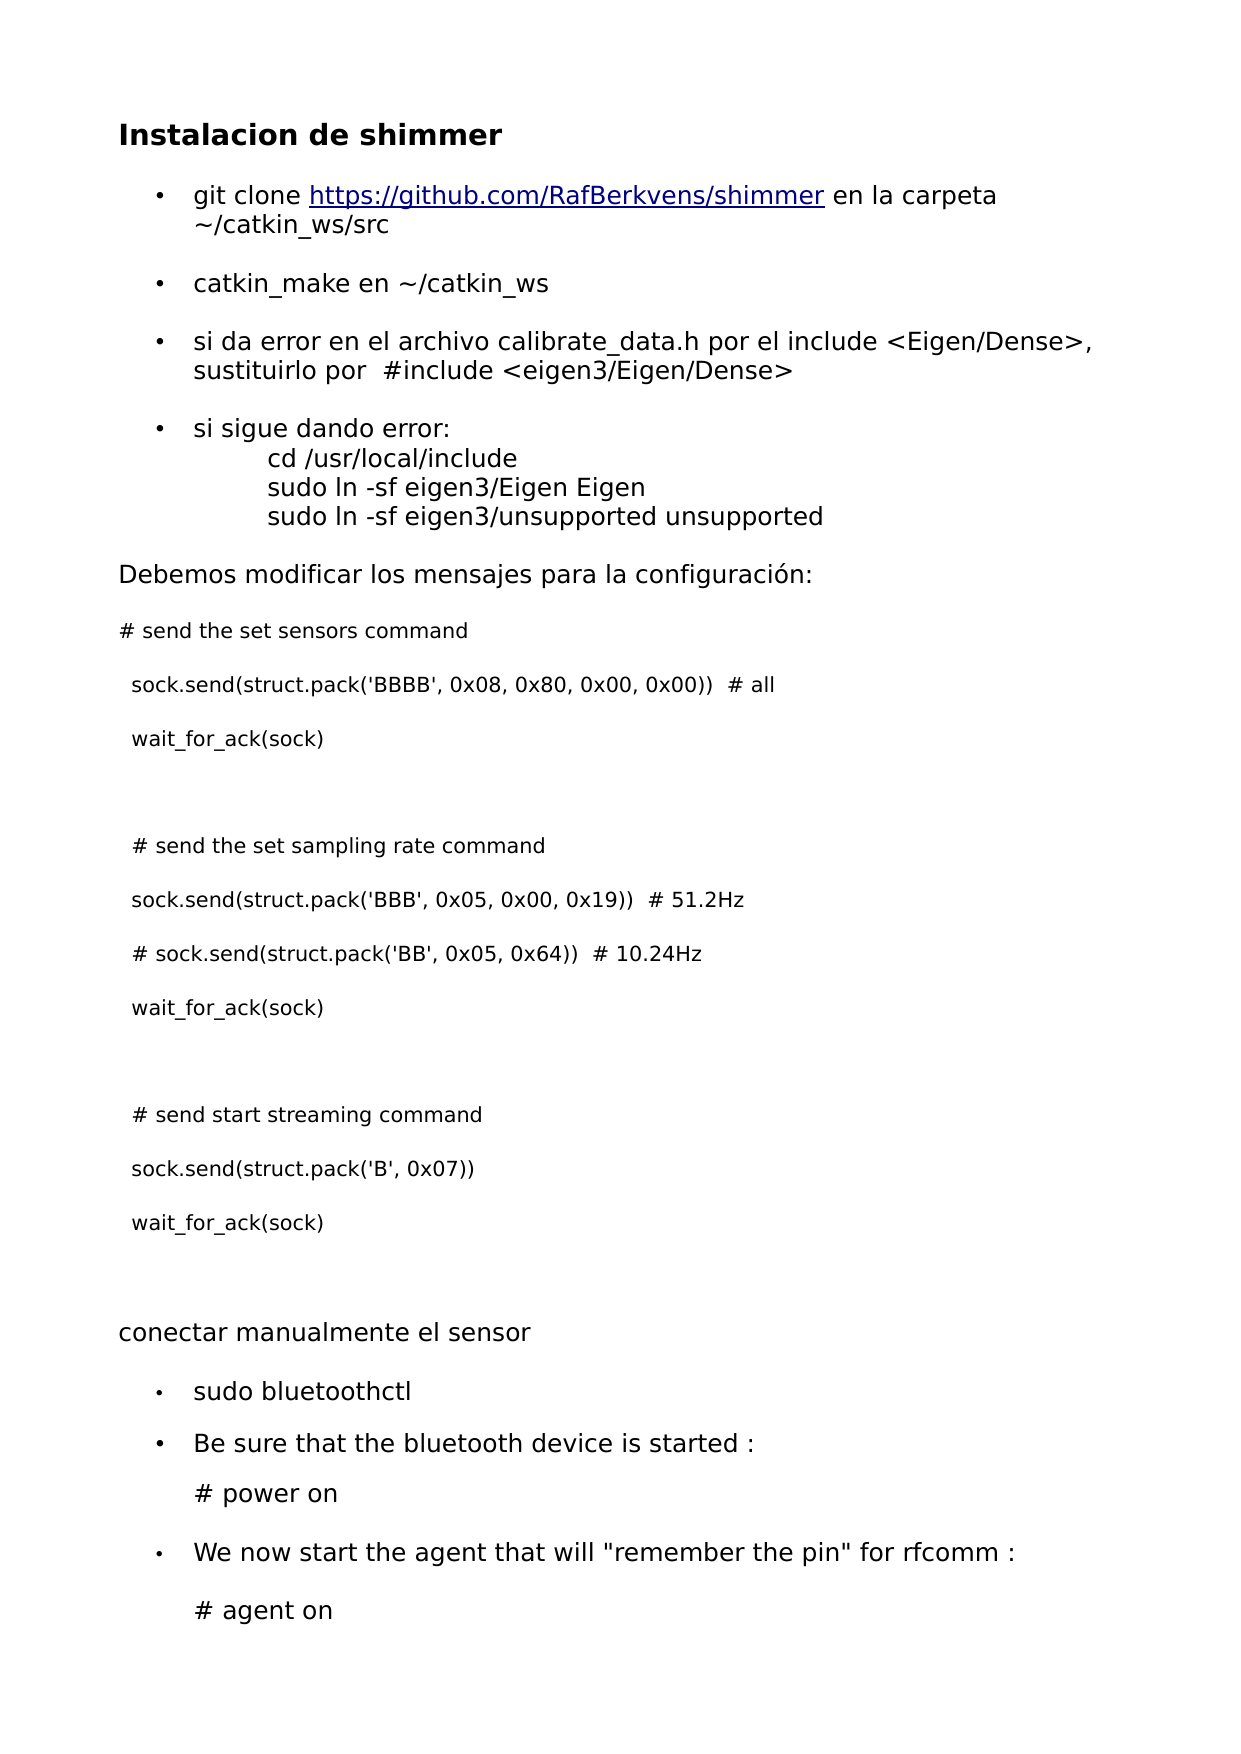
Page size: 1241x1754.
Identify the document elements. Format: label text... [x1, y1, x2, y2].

text wait_for_ack(sock) [118, 1211, 1122, 1235]
list We now start the agent that will "remember the pin" for rfcomm : [156, 1538, 1122, 1567]
text sock.send(struct.pack('B', 0x07)) [118, 1157, 1122, 1181]
text wait_for_ack(sock) [118, 996, 1122, 1020]
text # sock.send(struct.pack('BB', 0x05, 0x64)) # 10.24Hz [118, 942, 1122, 966]
list si sigue dando error: [156, 414, 1122, 444]
text # send the set sensors command [118, 619, 1122, 644]
list cd /usr/local/include [156, 444, 1122, 473]
list # agent on [156, 1596, 1122, 1626]
list sudo ln -sf eigen3/Eigen Eigen [156, 473, 1122, 502]
text Instalacion de shimmer [118, 118, 1122, 152]
text # send the set sampling rate command [118, 834, 1122, 859]
list si da error en el archivo calibrate_data.h por el include <Eigen/Dense>, sustituirlo por #include <eigen3/Eigen/Dense> [156, 327, 1122, 385]
list sudo ln -sf eigen3/unsupported unsupported [156, 502, 1122, 531]
text conectar manualmente el sensor [118, 1318, 1122, 1347]
text sock.send(struct.pack('BBBB', 0x08, 0x80, 0x00, 0x00)) # all [118, 673, 1122, 697]
list catkin_make en ~/catkin_ws [156, 269, 1122, 298]
list # power on [156, 1479, 1122, 1508]
list sudo bluetoothctl [156, 1377, 1122, 1406]
text Debemos modificar los mensajes para la configuración: [118, 561, 1122, 590]
list git clone https://github.com/RafBerkvens/shimmer en la carpeta ~/catkin_ws/src [156, 181, 1122, 239]
text wait_for_ack(sock) [118, 727, 1122, 751]
text sock.send(struct.pack('BBB', 0x05, 0x00, 0x19)) # 51.2Hz [118, 888, 1122, 912]
text # send start streaming command [118, 1103, 1122, 1127]
list Be sure that the bluetooth device is started : [156, 1429, 1122, 1459]
